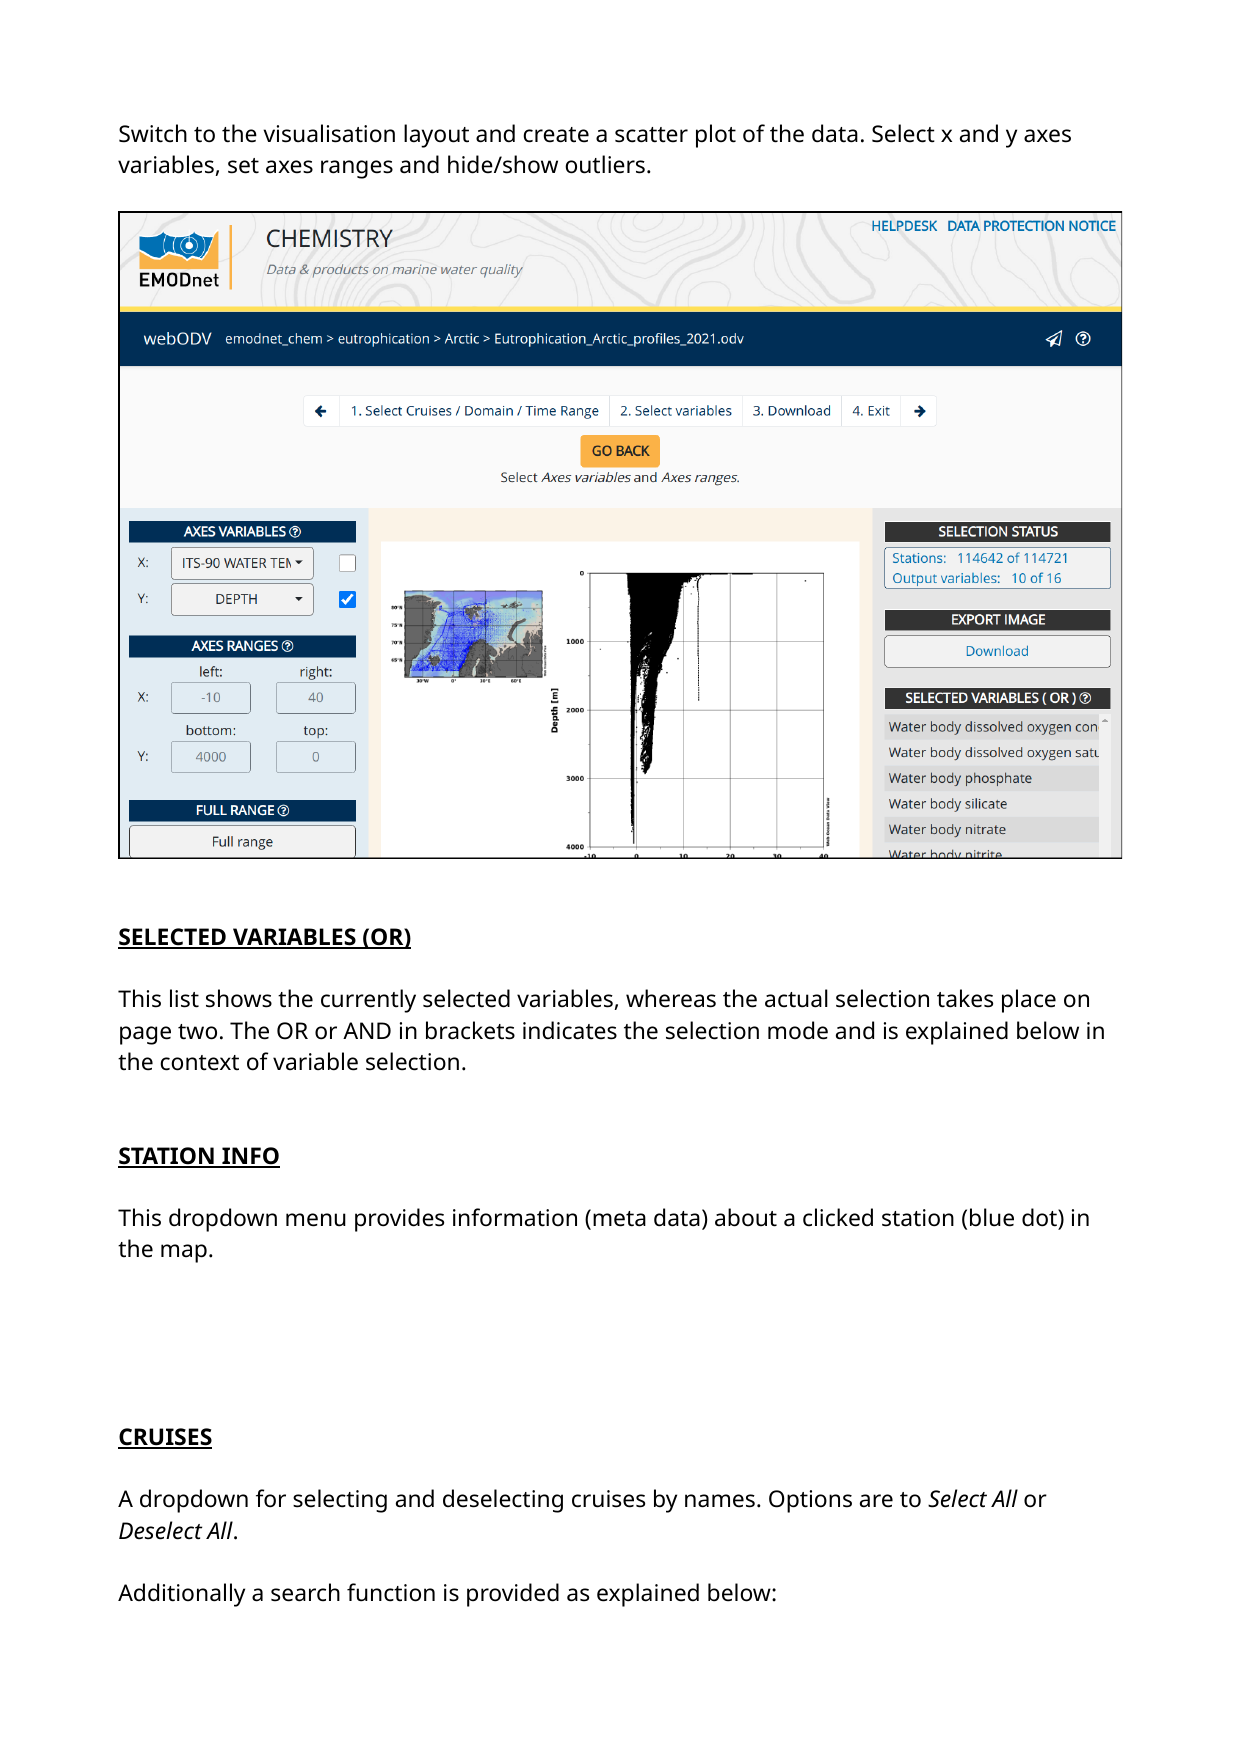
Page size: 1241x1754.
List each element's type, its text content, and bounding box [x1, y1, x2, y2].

text This list shows the currently selected variables, whereas the actual selection takes place on page two. The OR or AND in brackets indicates the selection mode and is explained below in the context of variable selection. [118, 983, 1122, 1077]
text SELECTED VARIABLES (OR) [118, 921, 1122, 952]
text Switch to the visualisation layout and create a scatter plot of the data. Select x and y axes variables, set axes ranges and hide/show outliers. [118, 118, 1122, 181]
text This dropdown menu provides information (meta data) about a clicked station (blue dot) in the map. [118, 1202, 1122, 1264]
text A dropdown for selecting and deselecting cruises by names. Options are to Select All or Deselect All. [118, 1483, 1122, 1546]
text CRUISES [118, 1421, 1122, 1452]
picture [118, 211, 1123, 859]
text STATION INFO [118, 1139, 1122, 1171]
text Additionally a search function is provided as explained below: [118, 1577, 1122, 1608]
